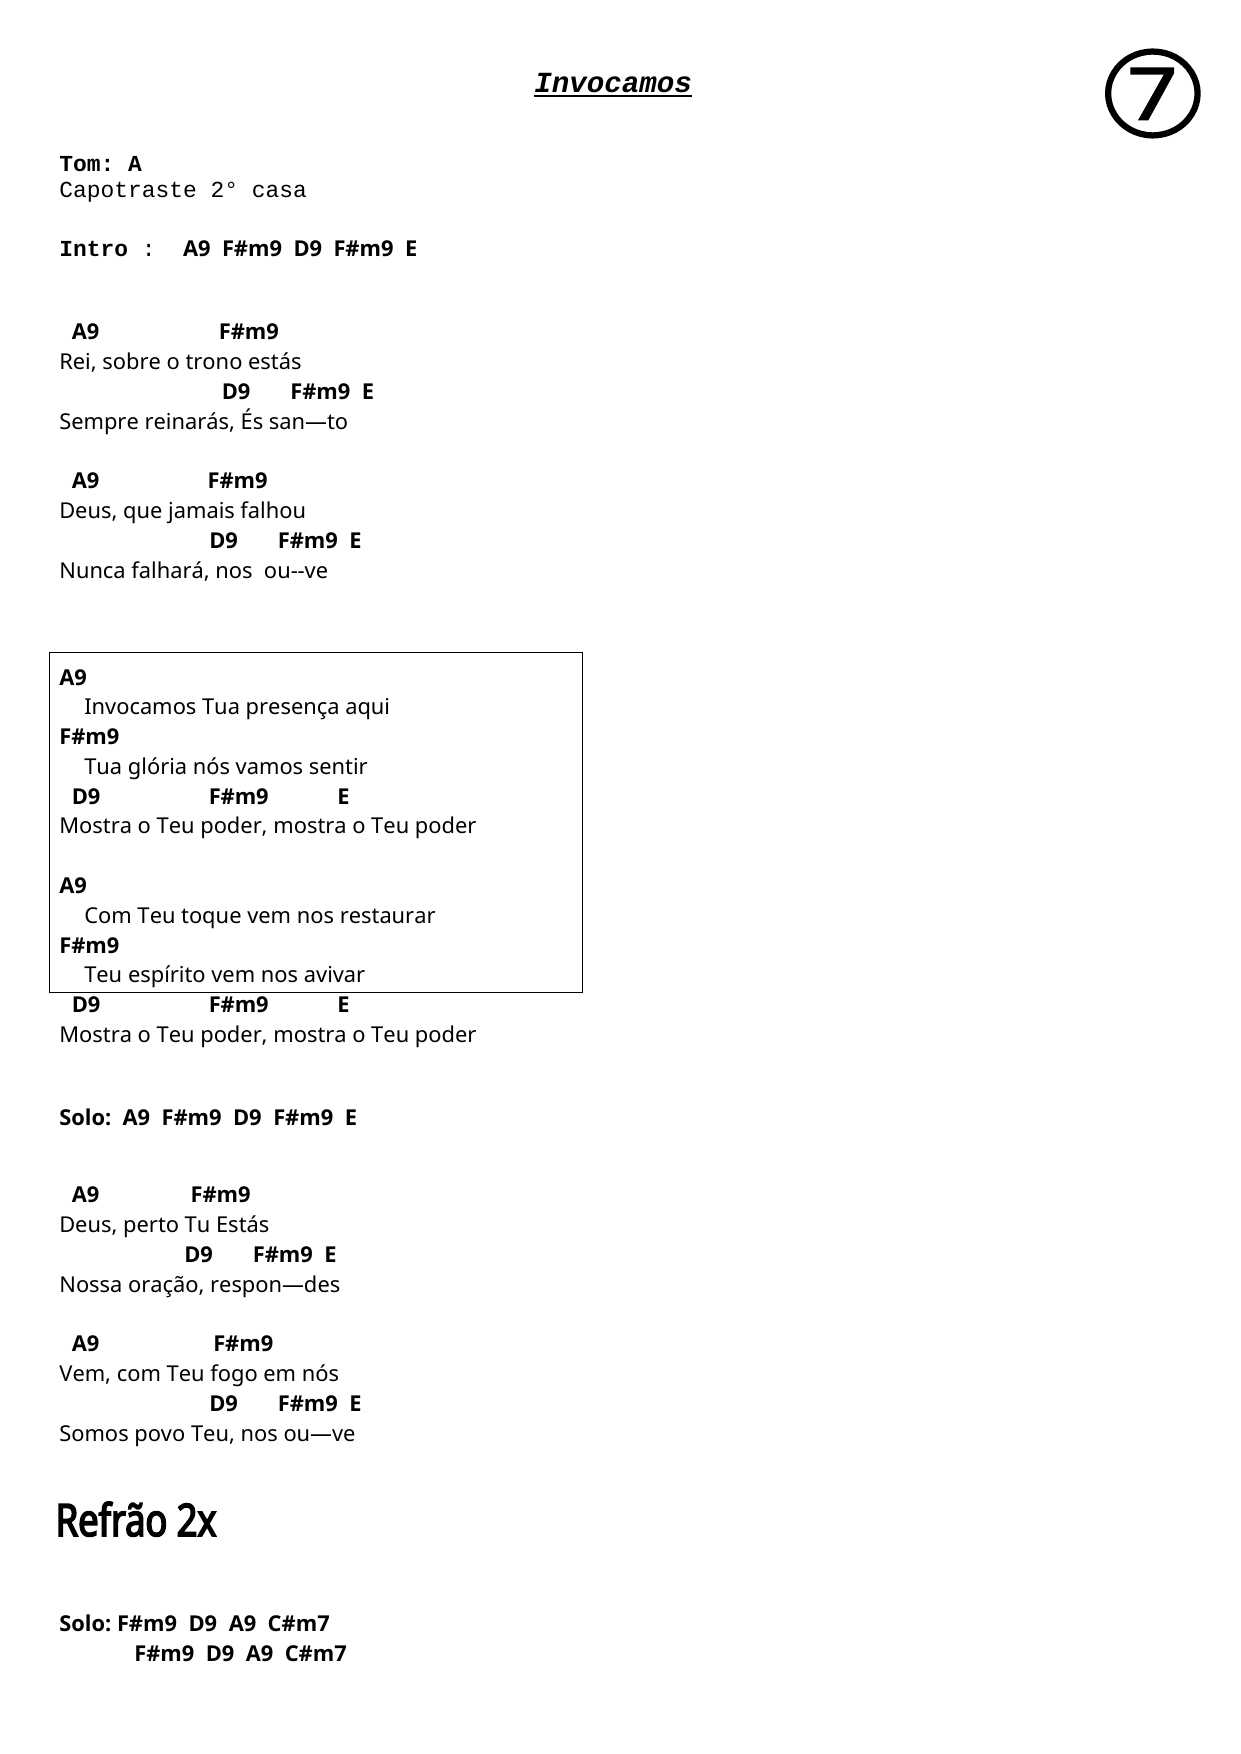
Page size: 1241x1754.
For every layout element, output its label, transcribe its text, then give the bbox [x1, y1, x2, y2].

text Sempre reinarás, És san—to [59, 406, 1167, 435]
text Vem, com Teu fogo em nós [59, 1358, 1167, 1388]
text Solo: A9 F#m9 D9 F#m9 E [59, 1102, 1167, 1132]
text [583, 691, 1167, 721]
text Tua glória nós vamos sentir [59, 751, 582, 781]
text [583, 870, 1167, 900]
text Mostra o Teu poder, mostra o Teu poder [59, 1019, 1167, 1049]
text A9 F#m9 [59, 465, 1167, 495]
text Invocamos [59, 68, 1112, 101]
text A9 [59, 870, 582, 900]
text Invocamos Tua presença aqui [59, 691, 582, 721]
text Intro : A9 F#m9 D9 F#m9 E [59, 233, 1167, 263]
text A9 F#m9 [59, 316, 1167, 346]
text Somos povo Teu, nos ou—ve [59, 1418, 1167, 1447]
text D9 F#m9 E [59, 1239, 1167, 1269]
text [583, 781, 1167, 810]
text [583, 929, 1167, 959]
text F#m9 [59, 929, 582, 959]
text A9 F#m9 [59, 1179, 1167, 1209]
text D9 F#m9 E [59, 1388, 1167, 1418]
text [583, 900, 1167, 929]
text Teu espírito vem nos avivar [59, 959, 582, 989]
text Rei, sobre o trono estás [59, 346, 1167, 376]
text Mostra o Teu poder, mostra o Teu poder [59, 810, 582, 840]
text Solo: F#m9 D9 A9 C#m7 [59, 1608, 1167, 1637]
text Capotraste 2° casa [59, 179, 1167, 205]
text [583, 959, 1167, 989]
text [583, 721, 1167, 751]
text F#m9 D9 A9 C#m7 [59, 1637, 1167, 1667]
text Tom: A [59, 153, 1167, 179]
text F#m9 [59, 721, 582, 751]
text [583, 810, 1167, 840]
text [583, 751, 1167, 781]
text D9 F#m9 E [59, 525, 1167, 554]
text [583, 661, 1167, 691]
text [1112, 68, 1162, 101]
text Deus, que jamais falhou [59, 495, 1167, 525]
text Nossa oração, respon—des [59, 1269, 1167, 1298]
text D9 F#m9 E [59, 376, 1167, 406]
text Deus, perto Tu Estás [59, 1209, 1167, 1239]
text A9 [59, 661, 582, 691]
text Com Teu toque vem nos restaurar [59, 900, 582, 929]
text D9 F#m9 E [59, 989, 1167, 1019]
text D9 F#m9 E [59, 781, 582, 810]
text Nunca falhará, nos ou--ve [59, 554, 1167, 584]
text A9 F#m9 [59, 1328, 1167, 1358]
